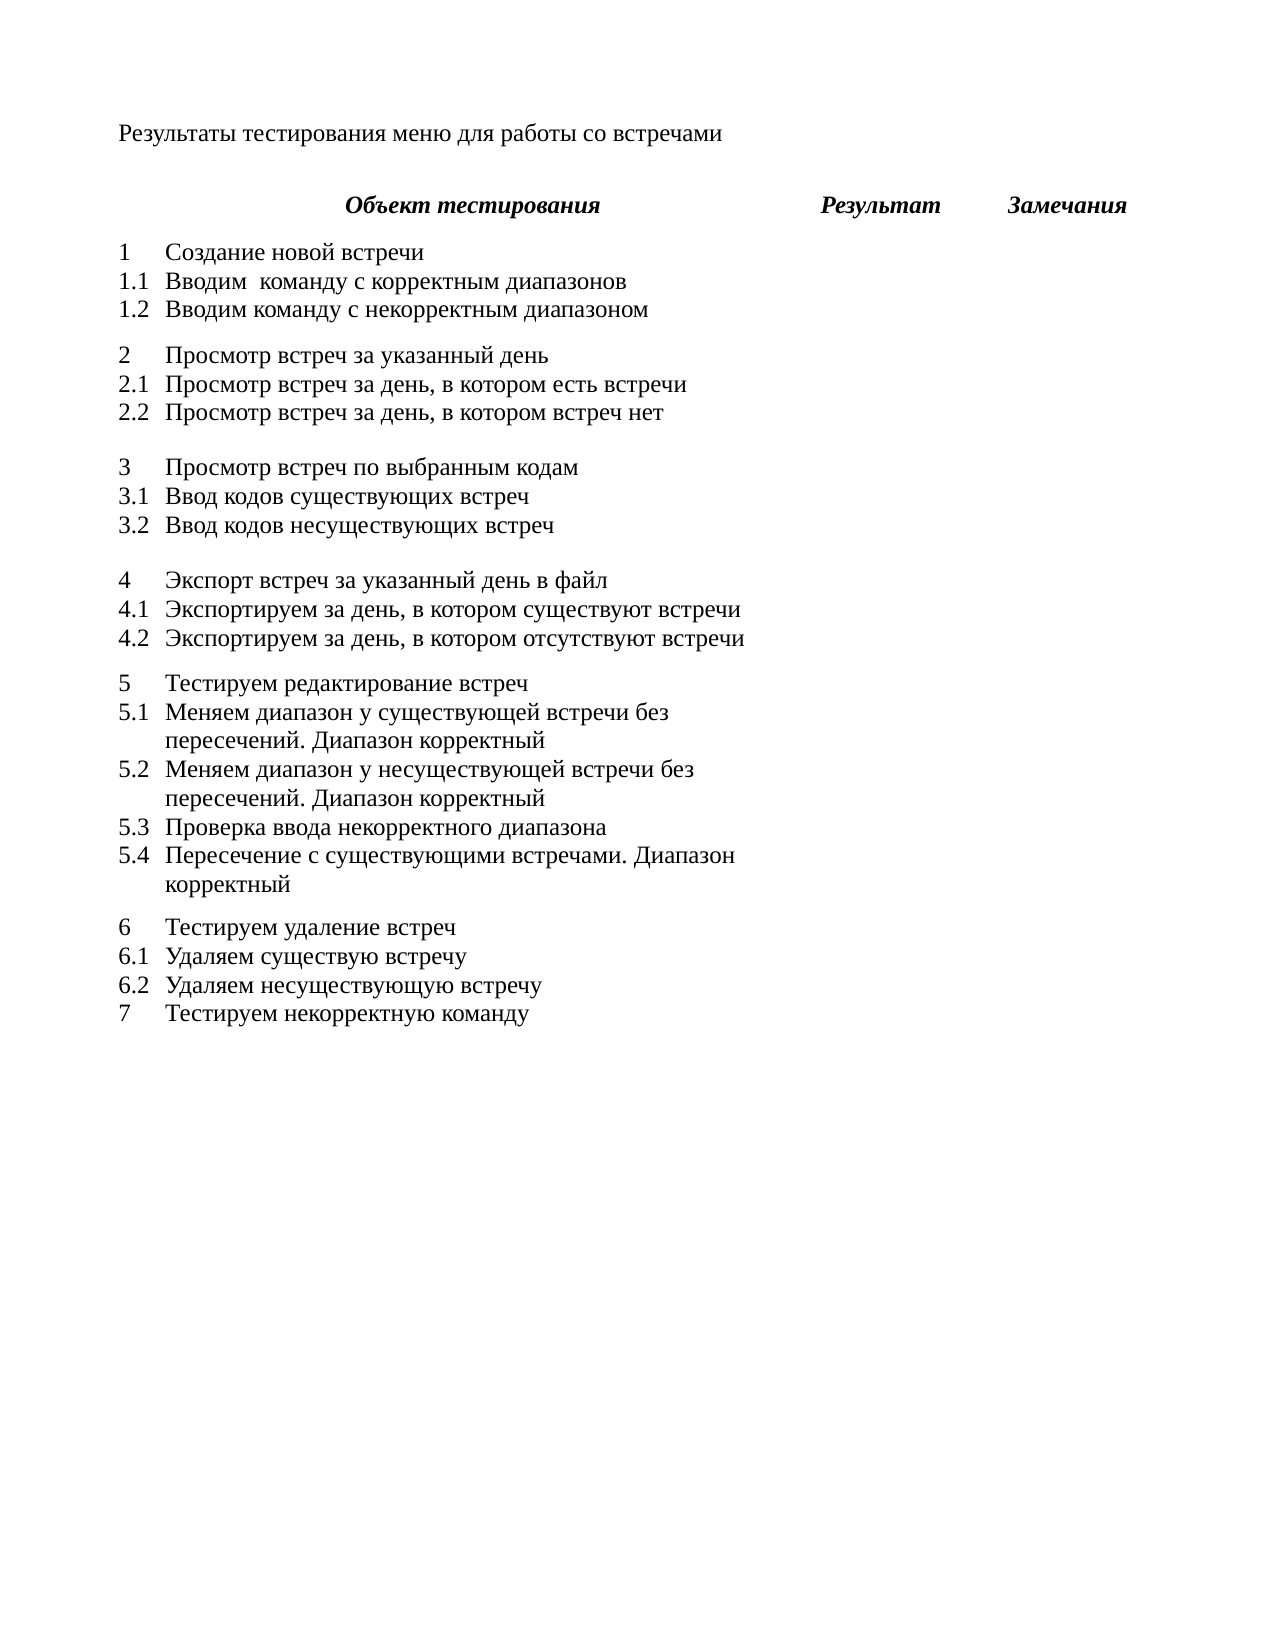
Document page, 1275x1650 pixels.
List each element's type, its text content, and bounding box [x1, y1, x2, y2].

table_cell Вводим команду с корректным диапазонов [165, 266, 783, 294]
table_cell Просмотр встреч за указанный день [165, 340, 1157, 369]
table_cell 6.2 [118, 970, 165, 998]
table_header Объект тестирования [165, 190, 783, 237]
table_cell 5.3 [118, 812, 165, 840]
table_cell Тестируем редактирование встреч [165, 668, 1157, 697]
table_cell 6 [118, 912, 165, 941]
table_cell [783, 398, 981, 452]
table_cell [783, 999, 981, 1027]
table_cell [783, 1027, 981, 1056]
table_cell 3 [118, 453, 165, 481]
table_cell 6.1 [118, 941, 165, 970]
table_cell [981, 295, 1157, 340]
table_cell Тестируем некорректную команду [165, 999, 783, 1027]
table_cell 2.2 [118, 398, 165, 452]
table_cell [981, 754, 1157, 812]
table_cell Просмотр встреч за день, в котором встреч нет [165, 398, 783, 452]
table_cell 2 [118, 340, 165, 369]
table_cell 5.4 [118, 840, 165, 912]
table_cell [981, 481, 1157, 510]
text Результаты тестирования меню для работы со встречами [118, 118, 1157, 176]
table_cell Пересечение с существующими встречами. Диапазон корректный [165, 840, 783, 912]
table_cell 5 [118, 668, 165, 697]
table_cell [783, 510, 981, 565]
table_cell [783, 754, 981, 812]
table_cell Тестируем удаление встреч [165, 912, 1157, 941]
table_cell [783, 941, 981, 970]
table_cell 2.1 [118, 369, 165, 397]
table_cell [981, 697, 1157, 754]
table_cell [981, 594, 1157, 623]
table_cell [783, 369, 981, 397]
table_cell 3.1 [118, 481, 165, 510]
table_cell Меняем диапазон у существующей встречи без пересечений. Диапазон корректный [165, 697, 783, 754]
table_cell 3.2 [118, 510, 165, 565]
table_cell Ввод кодов существующих встреч [165, 481, 783, 510]
table_cell [981, 999, 1157, 1027]
table_cell [783, 697, 981, 754]
table_cell [783, 812, 981, 840]
table_cell [783, 840, 981, 912]
table_cell Экспортируем за день, в котором отсутствуют встречи [165, 623, 783, 668]
table_cell [783, 970, 981, 998]
table_cell 1.2 [118, 295, 165, 340]
table_header Результат [783, 190, 981, 237]
table_cell 7 [118, 999, 165, 1027]
table_cell Просмотр встреч по выбранным кодам [165, 453, 1157, 481]
table_cell 1.1 [118, 266, 165, 294]
table_header [118, 190, 165, 237]
table_cell [783, 623, 981, 668]
table_cell Удаляем существую встречу [165, 941, 783, 970]
table_cell [783, 266, 981, 294]
table_cell Просмотр встреч за день, в котором есть встречи [165, 369, 783, 397]
table_cell [783, 481, 981, 510]
table_cell [981, 812, 1157, 840]
table_cell Удаляем несуществующую встречу [165, 970, 783, 998]
table_header Замечания [981, 190, 1157, 237]
table_cell [981, 941, 1157, 970]
table_cell [981, 1027, 1157, 1056]
table_cell 5.2 [118, 754, 165, 812]
table_cell Создание новой встречи [165, 237, 1157, 266]
table_cell 4 [118, 565, 165, 594]
table_cell [981, 398, 1157, 452]
table_cell [981, 369, 1157, 397]
table_cell [981, 840, 1157, 912]
table_cell [981, 970, 1157, 998]
table_cell Ввод кодов несуществующих встреч [165, 510, 783, 565]
table_cell Экспортируем за день, в котором существуют встречи [165, 594, 783, 623]
table_cell 5.1 [118, 697, 165, 754]
table_cell [981, 623, 1157, 668]
table_cell Проверка ввода некорректного диапазона [165, 812, 783, 840]
table_cell [981, 510, 1157, 565]
table_cell 4.2 [118, 623, 165, 668]
table_cell [118, 1027, 165, 1056]
table_cell [165, 1027, 783, 1056]
table_cell 1 [118, 237, 165, 266]
table_cell Экспорт встреч за указанный день в файл [165, 565, 1157, 594]
table_cell [981, 266, 1157, 294]
table_cell Вводим команду с некорректным диапазоном [165, 295, 783, 340]
table_cell Меняем диапазон у несуществующей встречи без пересечений. Диапазон корректный [165, 754, 783, 812]
table_cell [783, 295, 981, 340]
table_cell 4.1 [118, 594, 165, 623]
table_cell [783, 594, 981, 623]
